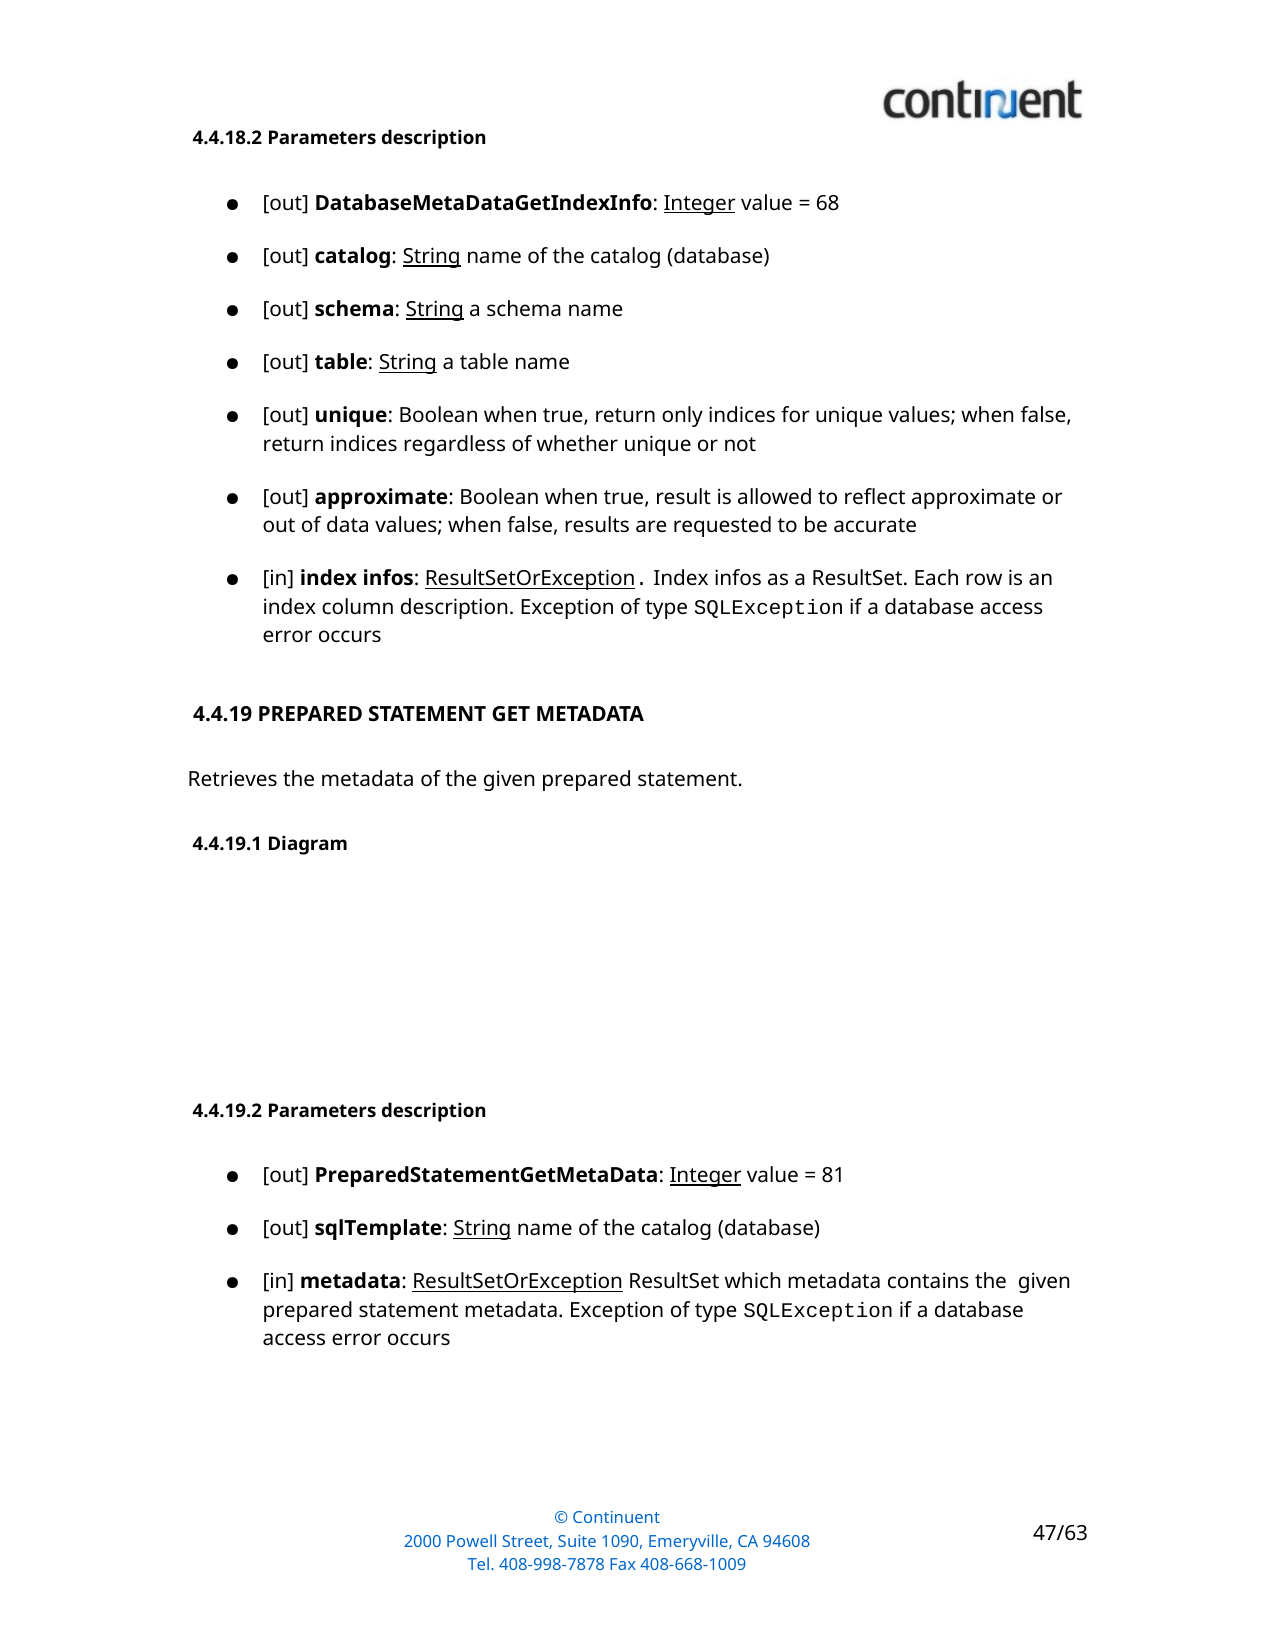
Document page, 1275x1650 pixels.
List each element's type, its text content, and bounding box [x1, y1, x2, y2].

subtitle Parameters description [187, 1097, 1087, 1123]
subtitle Diagram [187, 830, 1087, 856]
subtitle Parameters description [187, 125, 1087, 150]
list [out] PreparedStatementGetMetaData: Integer value = 81 [225, 1160, 1087, 1188]
subtitle Prepared Statement Get MetaData [187, 699, 1087, 727]
list [out] schema: String a schema name [225, 294, 1087, 322]
list [out] catalog: String name of the catalog (database) [225, 241, 1087, 269]
picture [879, 76, 1087, 124]
list [out] approximate: Boolean when true, result is allowed to reflect approximate or out of data values; when false, results are requested to be accurate [225, 482, 1087, 538]
list [out] sqlTemplate: String name of the catalog (database) [225, 1213, 1087, 1242]
list [out] DatabaseMetaDataGetIndexInfo: Integer value = 68 [225, 188, 1087, 216]
list [in] index infos: ResultSetOrException. Index infos as a ResultSet. Each row is an index column description. Exception of type SQLException if a database access error occurs [225, 563, 1087, 649]
list [in] metadata: ResultSetOrException ResultSet which metadata contains the given prepared statement metadata. Exception of type SQLException if a database access error occurs [225, 1267, 1087, 1352]
list [out] unique: Boolean when true, return only indices for unique values; when false, return indices regardless of whether unique or not [225, 401, 1087, 457]
text Retrieves the metadata of the given prepared statement. [187, 764, 1087, 793]
list [out] table: String a table name [225, 347, 1087, 376]
